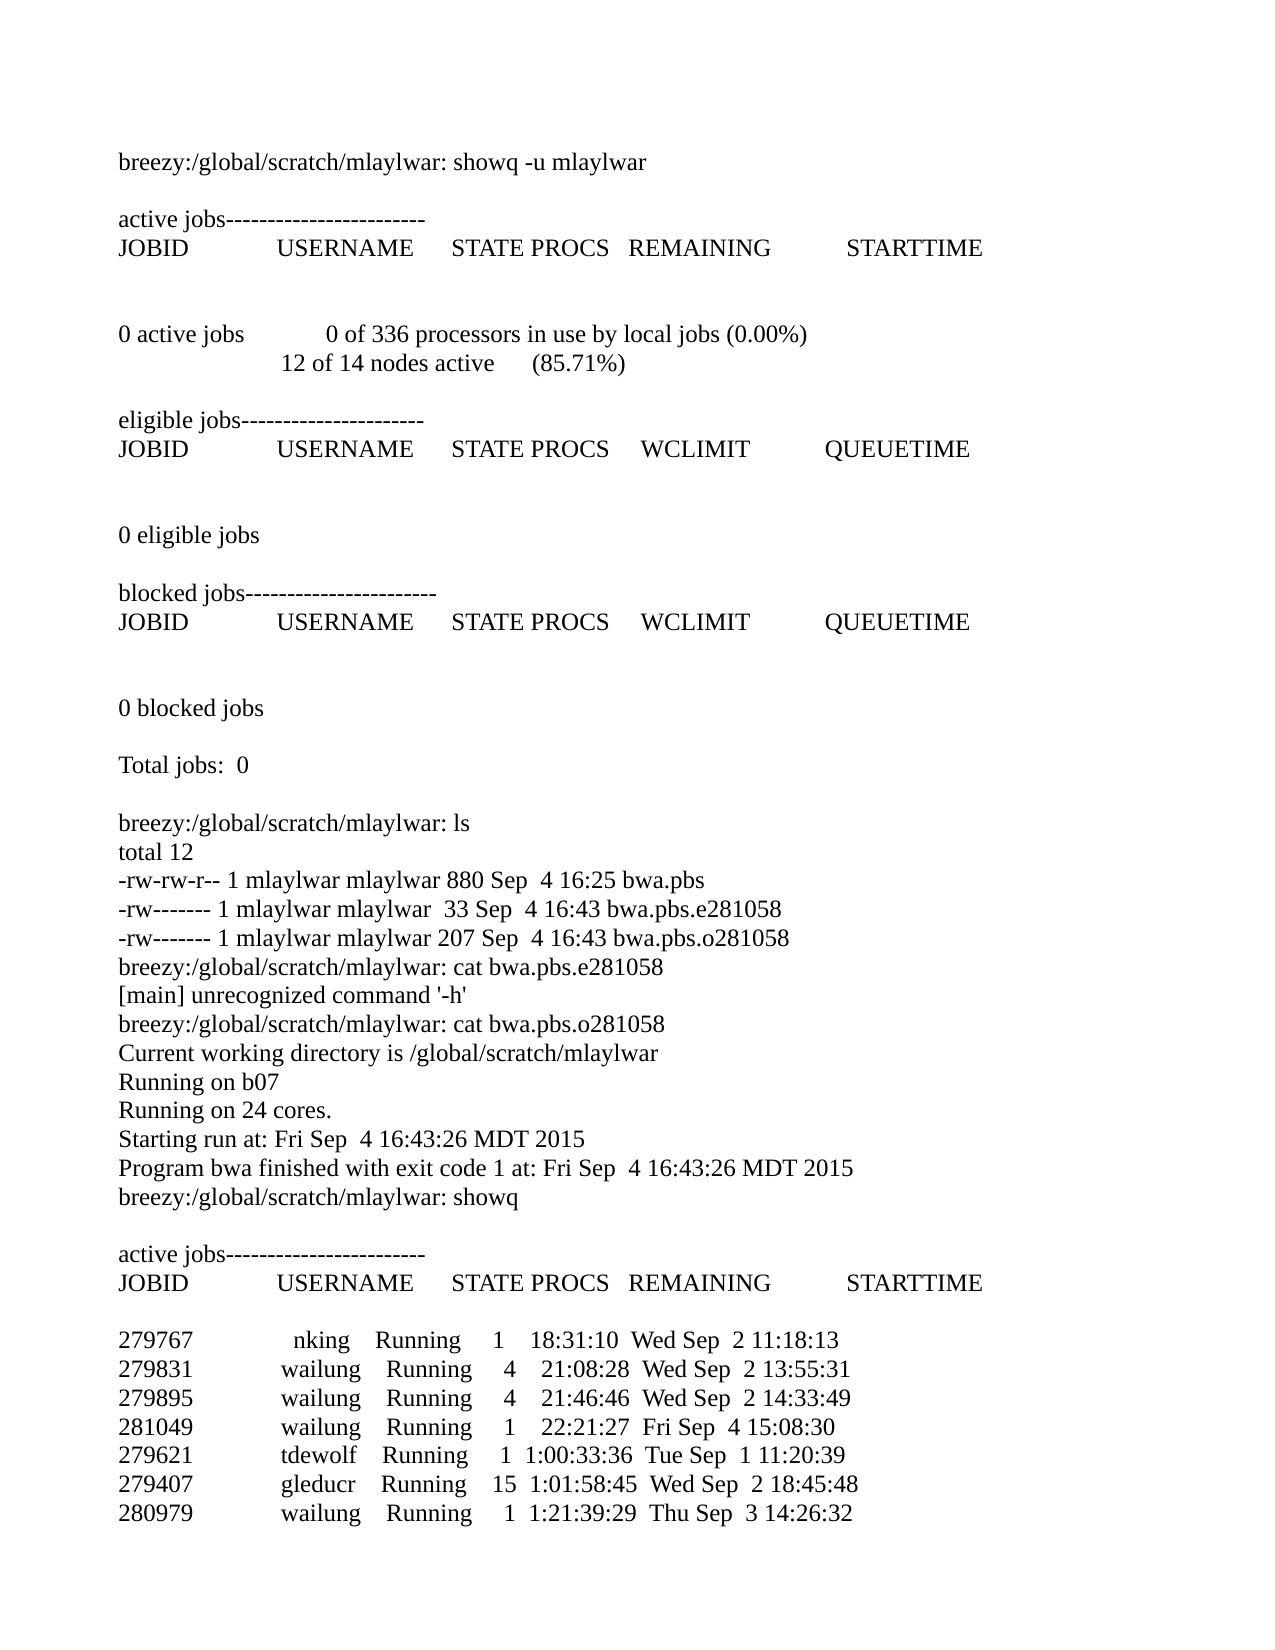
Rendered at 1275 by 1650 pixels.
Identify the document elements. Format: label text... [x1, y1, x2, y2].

text breezy:/global/scratch/mlaylwar: cat bwa.pbs.e281058 [118, 952, 1157, 981]
text breezy:/global/scratch/mlaylwar: cat bwa.pbs.o281058 [118, 1009, 1157, 1038]
text JOBID USERNAME STATE PROCS REMAINING STARTTIME [118, 1268, 1157, 1297]
text 0 eligible jobs [118, 521, 1157, 549]
text eligible jobs---------------------- [118, 406, 1157, 434]
text 279831 wailung Running 4 21:08:28 Wed Sep 2 13:55:31 [118, 1354, 1157, 1383]
text breezy:/global/scratch/mlaylwar: showq -u mlaylwar [118, 147, 1157, 176]
text breezy:/global/scratch/mlaylwar: showq [118, 1182, 1157, 1211]
text 279895 wailung Running 4 21:46:46 Wed Sep 2 14:33:49 [118, 1383, 1157, 1412]
text breezy:/global/scratch/mlaylwar: ls [118, 808, 1157, 837]
text JOBID USERNAME STATE PROCS WCLIMIT QUEUETIME [118, 607, 1157, 636]
text -rw------- 1 mlaylwar mlaylwar 33 Sep 4 16:43 bwa.pbs.e281058 [118, 894, 1157, 923]
text -rw-rw-r-- 1 mlaylwar mlaylwar 880 Sep 4 16:25 bwa.pbs [118, 866, 1157, 894]
text 281049 wailung Running 1 22:21:27 Fri Sep 4 15:08:30 [118, 1412, 1157, 1441]
text active jobs------------------------ [118, 1239, 1157, 1268]
text blocked jobs----------------------- [118, 578, 1157, 607]
text 279407 gleducr Running 15 1:01:58:45 Wed Sep 2 18:45:48 [118, 1469, 1157, 1498]
text active jobs------------------------ [118, 204, 1157, 233]
text 279621 tdewolf Running 1 1:00:33:36 Tue Sep 1 11:20:39 [118, 1441, 1157, 1469]
text Total jobs: 0 [118, 751, 1157, 779]
text [main] unrecognized command '-h' [118, 981, 1157, 1009]
text 12 of 14 nodes active (85.71%) [118, 348, 1157, 377]
text Starting run at: Fri Sep 4 16:43:26 MDT 2015 [118, 1124, 1157, 1153]
text 0 active jobs 0 of 336 processors in use by local jobs (0.00%) [118, 319, 1157, 348]
text JOBID USERNAME STATE PROCS REMAINING STARTTIME [118, 233, 1157, 262]
text Program bwa finished with exit code 1 at: Fri Sep 4 16:43:26 MDT 2015 [118, 1153, 1157, 1182]
text Running on 24 cores. [118, 1096, 1157, 1124]
text -rw------- 1 mlaylwar mlaylwar 207 Sep 4 16:43 bwa.pbs.o281058 [118, 923, 1157, 952]
text JOBID USERNAME STATE PROCS WCLIMIT QUEUETIME [118, 434, 1157, 463]
text Current working directory is /global/scratch/mlaylwar [118, 1038, 1157, 1067]
text total 12 [118, 837, 1157, 866]
text 0 blocked jobs [118, 693, 1157, 722]
text Running on b07 [118, 1067, 1157, 1096]
text 280979 wailung Running 1 1:21:39:29 Thu Sep 3 14:26:32 [118, 1498, 1157, 1527]
text 279767 nking Running 1 18:31:10 Wed Sep 2 11:18:13 [118, 1326, 1157, 1354]
